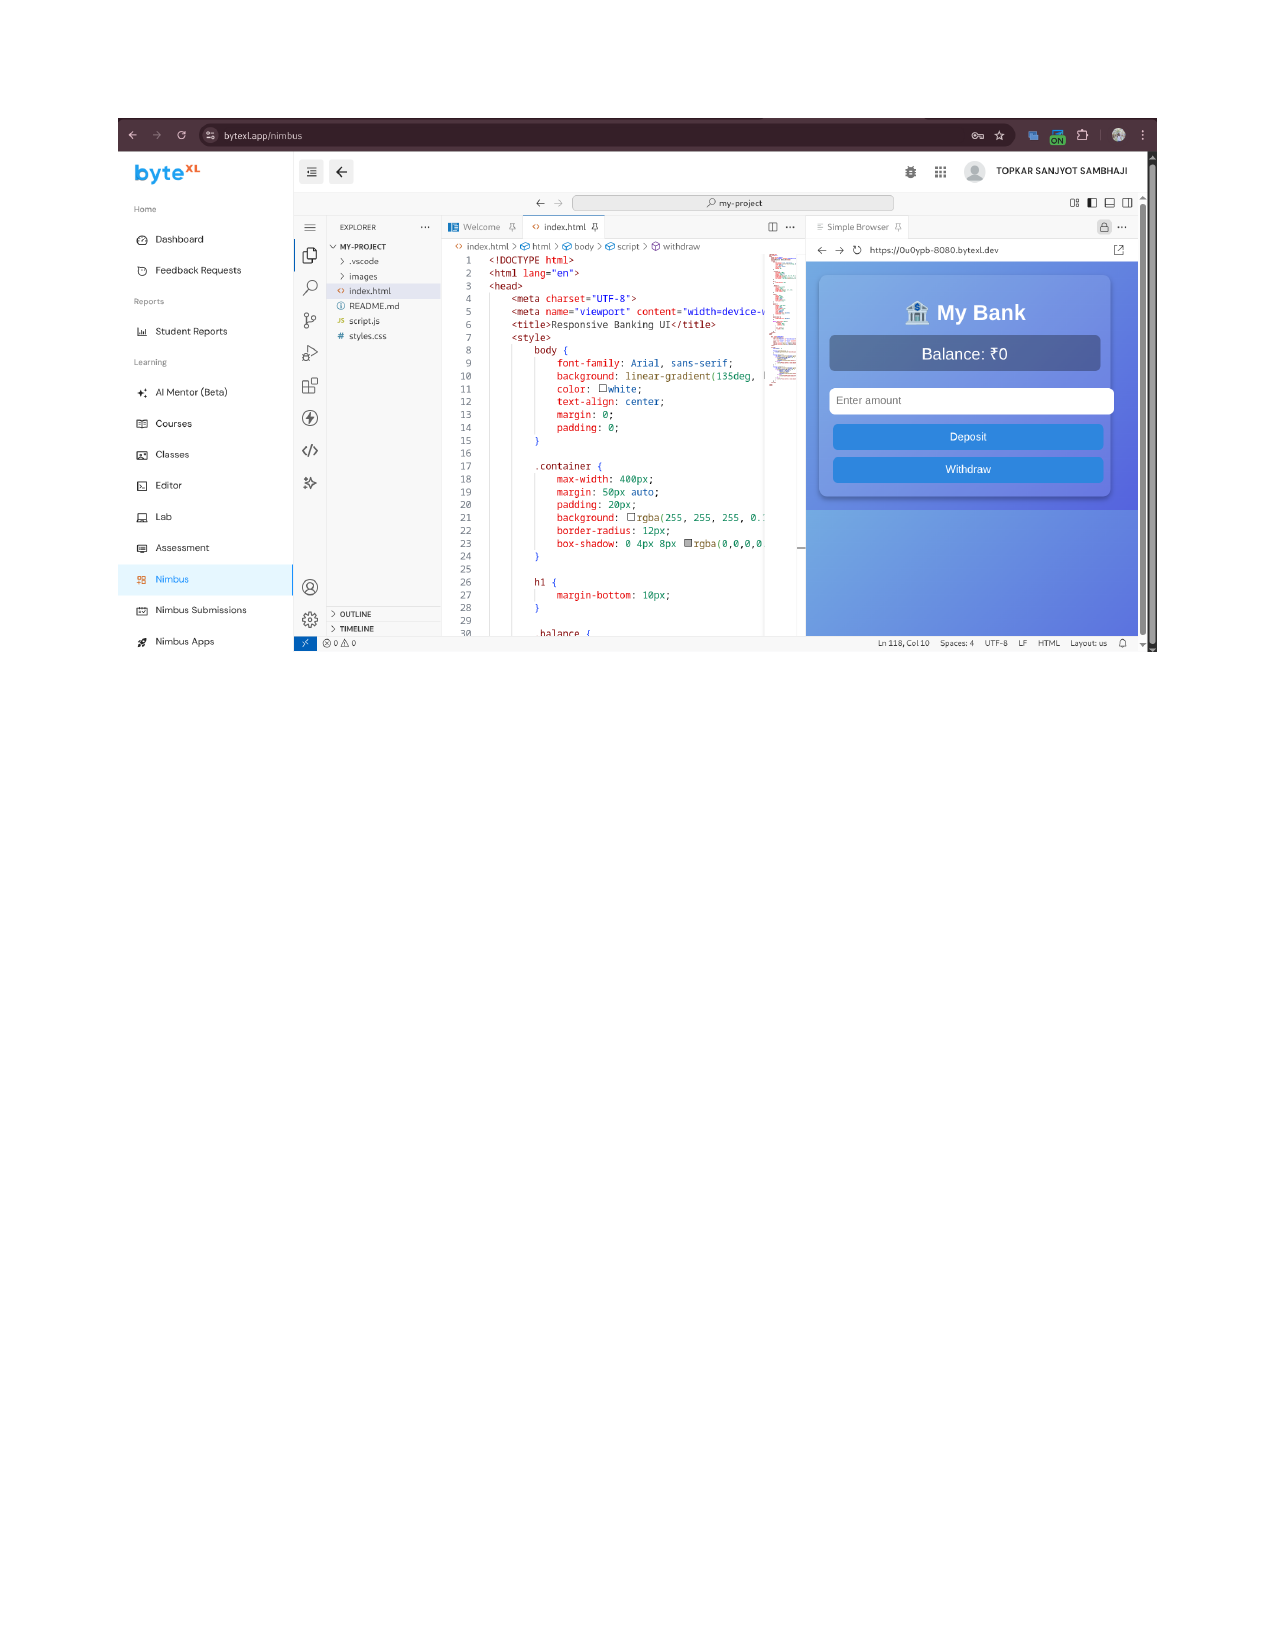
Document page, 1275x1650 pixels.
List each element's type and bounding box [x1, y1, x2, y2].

picture [118, 118, 1157, 652]
